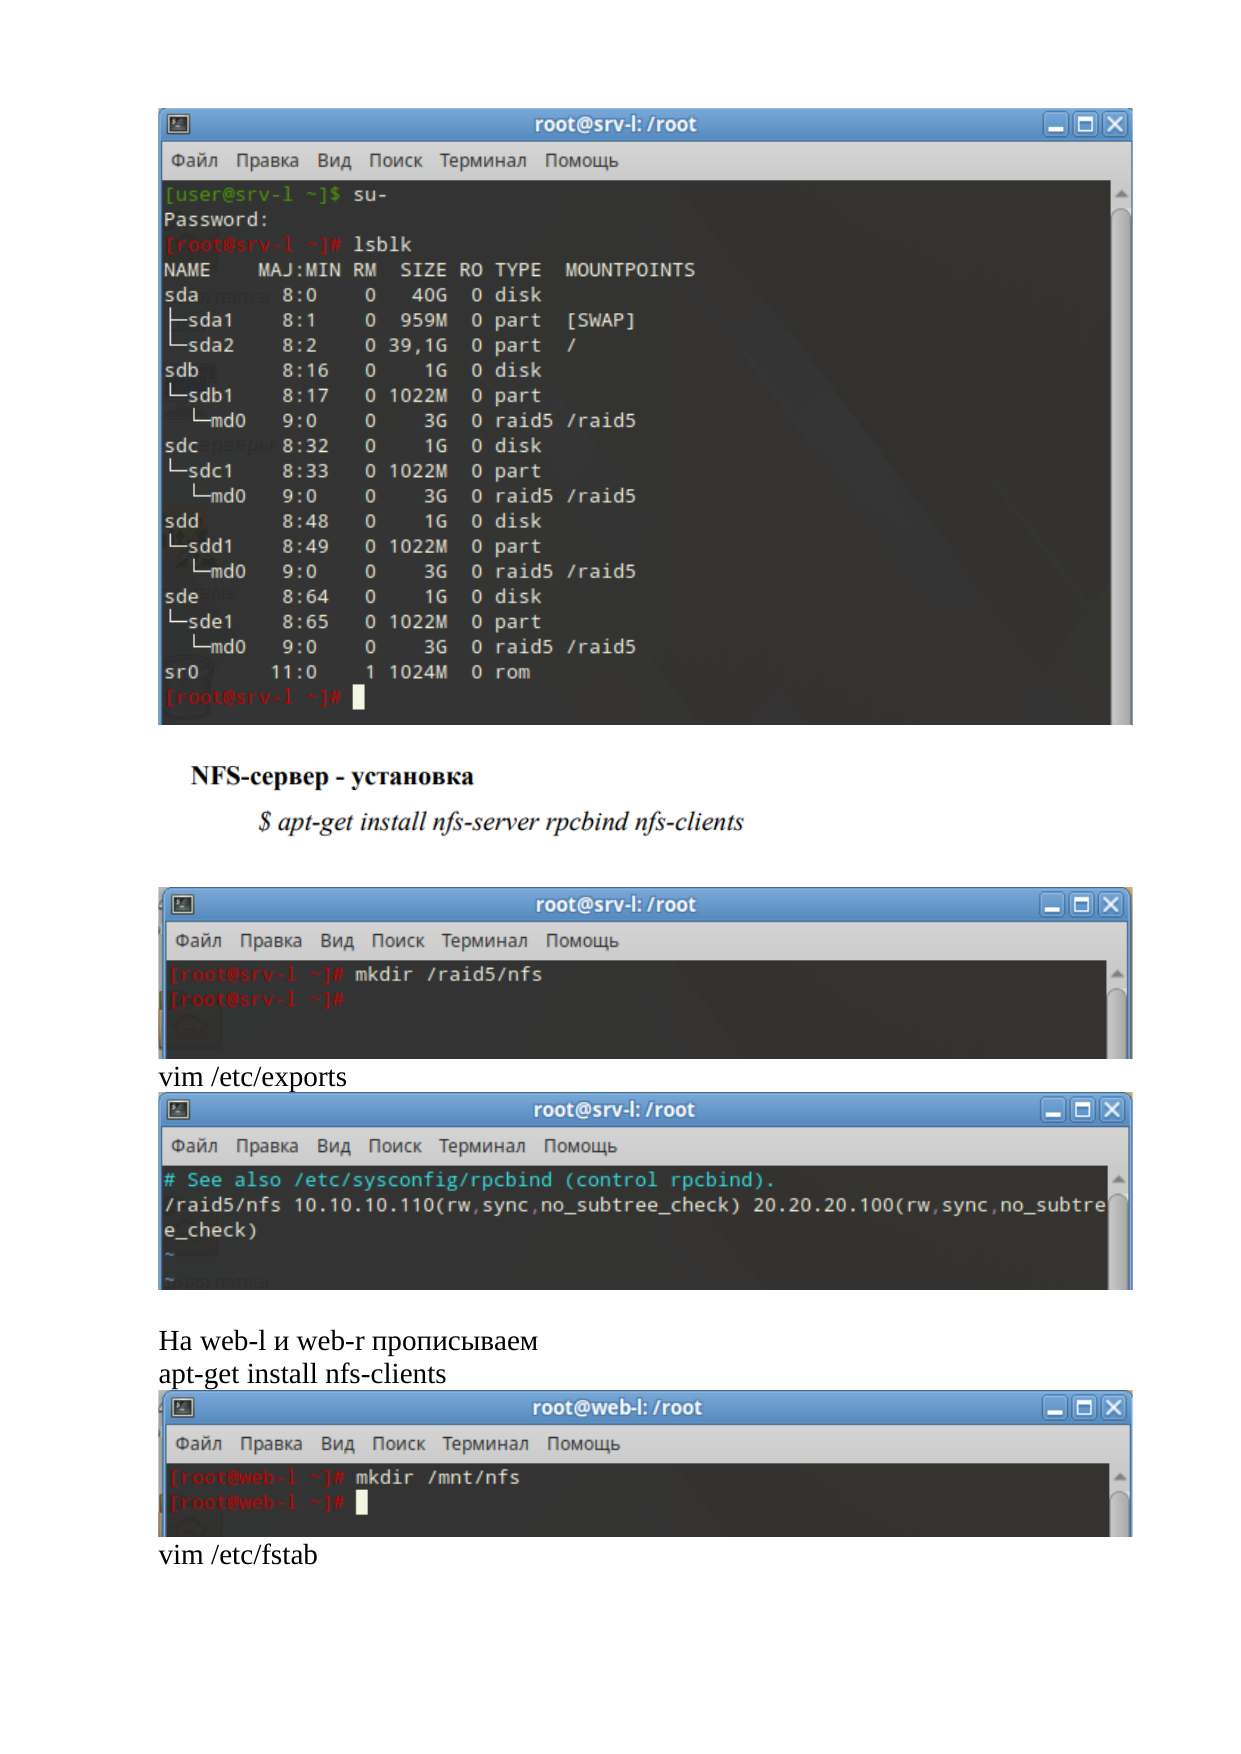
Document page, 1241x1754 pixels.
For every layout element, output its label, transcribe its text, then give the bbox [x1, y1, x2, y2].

picture [158, 1390, 1133, 1537]
text vim /etc/fstab [158, 1537, 1163, 1570]
text На web-l и web-r прописываем [158, 1323, 1163, 1357]
text vim /etc/exports [158, 1059, 1163, 1092]
picture [158, 887, 1133, 1059]
text apt-get install nfs-clients [158, 1357, 1163, 1390]
picture [158, 108, 1133, 854]
picture [158, 1092, 1133, 1290]
